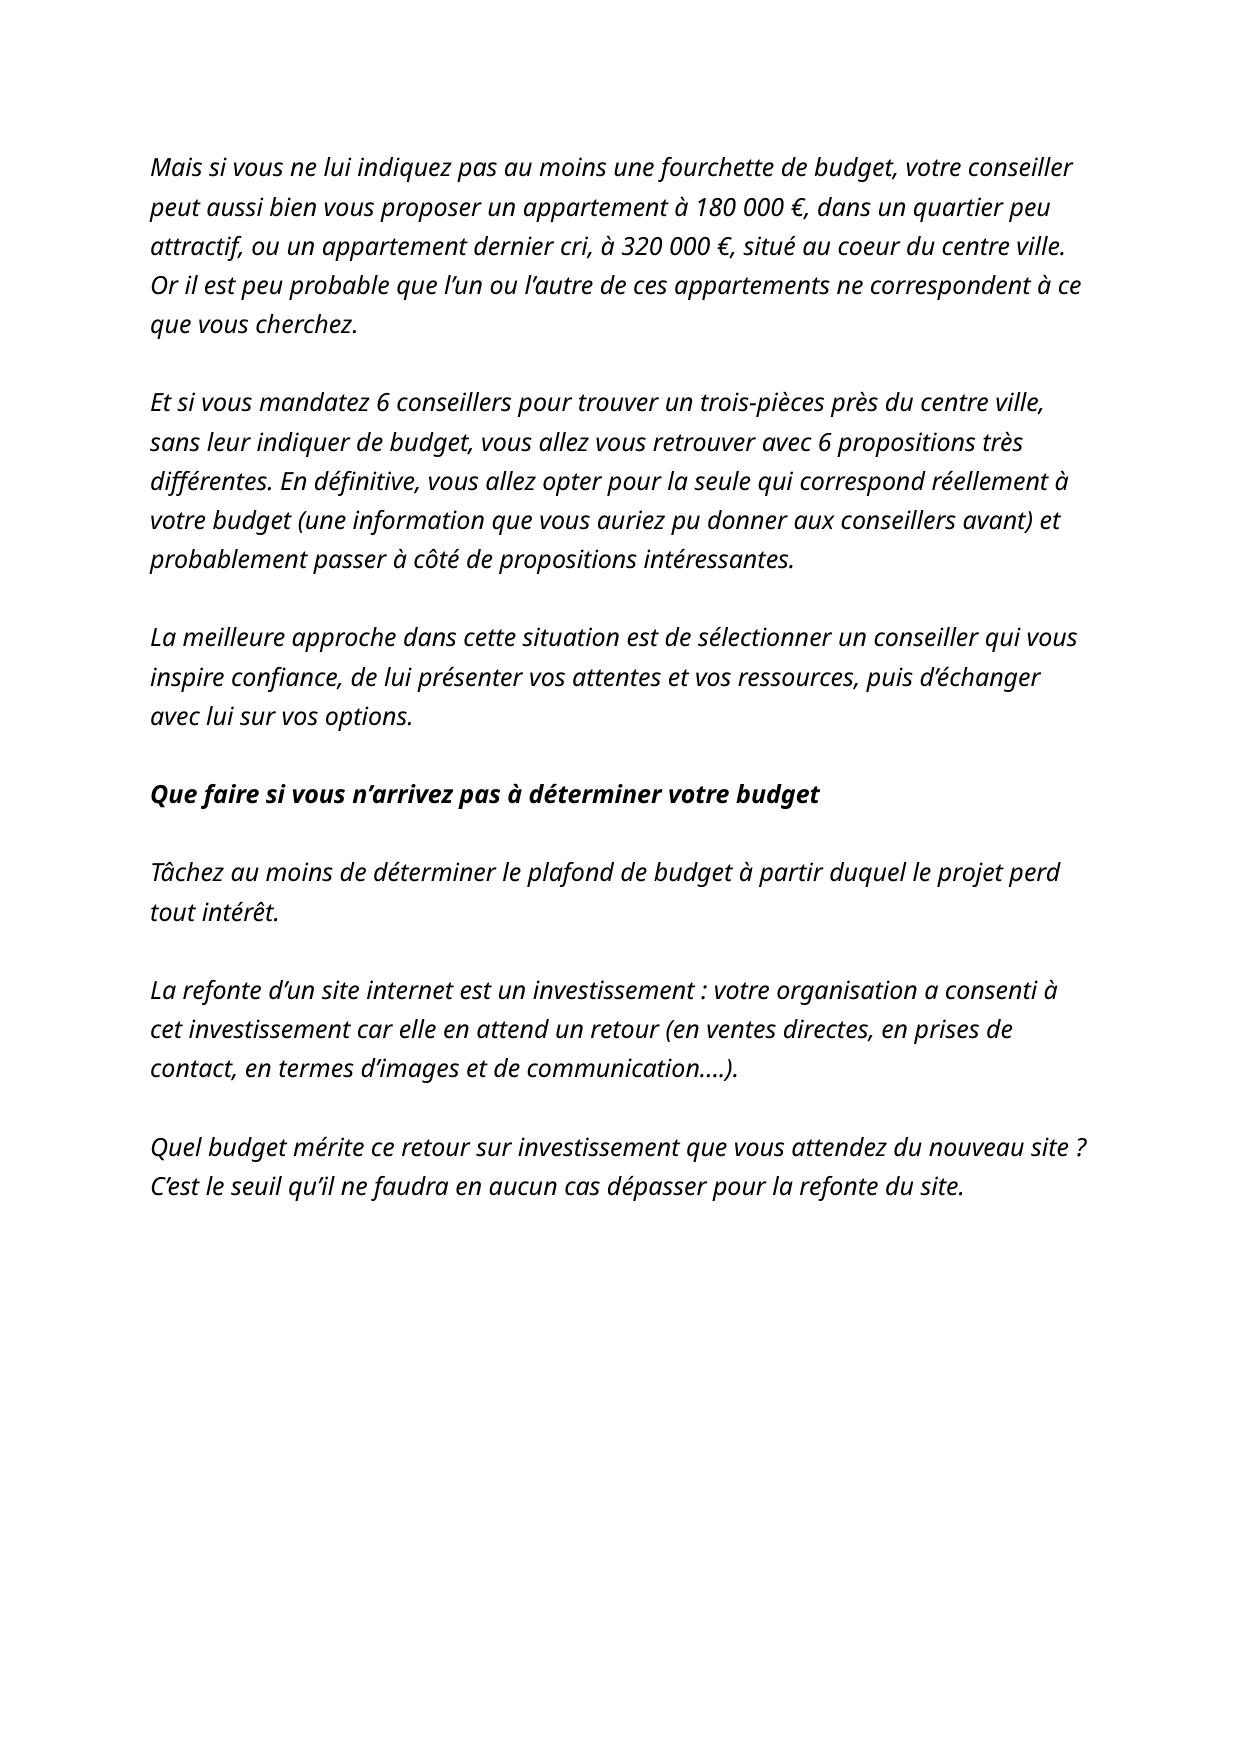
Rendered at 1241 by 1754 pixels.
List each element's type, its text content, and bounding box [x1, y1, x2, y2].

text La refonte d’un site internet est un investissement : votre organisation a consenti à cet investissement car elle en attend un retour (en ventes directes, en prises de contact, en termes d’images et de communication....). [150, 972, 1090, 1085]
text Quel budget mérite ce retour sur investissement que vous attendez du nouveau site ? C’est le seuil qu’il ne faudra en aucun cas dépasser pour la refonte du site. [150, 1129, 1090, 1202]
text Tâchez au moins de déterminer le plafond de budget à partir duquel le projet perd tout intérêt. [150, 855, 1090, 928]
text Mais si vous ne lui indiquez pas au moins une fourchette de budget, votre conseiller peut aussi bien vous proposer un appartement à 180 000 €, dans un quartier peu attractif, ou un appartement dernier cri, à 320 000 €, situé au coeur du centre ville. Or il est peu probable que l’un ou l’autre de ces appartements ne correspondent à ce que vous cherchez. [150, 150, 1090, 341]
text Et si vous mandatez 6 conseillers pour trouver un trois-pièces près du centre ville, sans leur indiquer de budget, vous allez vous retrouver avec 6 propositions très différentes. En définitive, vous allez opter pour la seule qui correspond réellement à votre budget (une information que vous auriez pu donner aux conseillers avant) et probablement passer à côté de propositions intéressantes. [150, 385, 1090, 576]
text La meilleure approche dans cette situation est de sélectionner un conseiller qui vous inspire confiance, de lui présenter vos attentes et vos ressources, puis d’échanger avec lui sur vos options. [150, 620, 1090, 732]
text Que faire si vous n’arrivez pas à déterminer votre budget [150, 777, 1090, 811]
